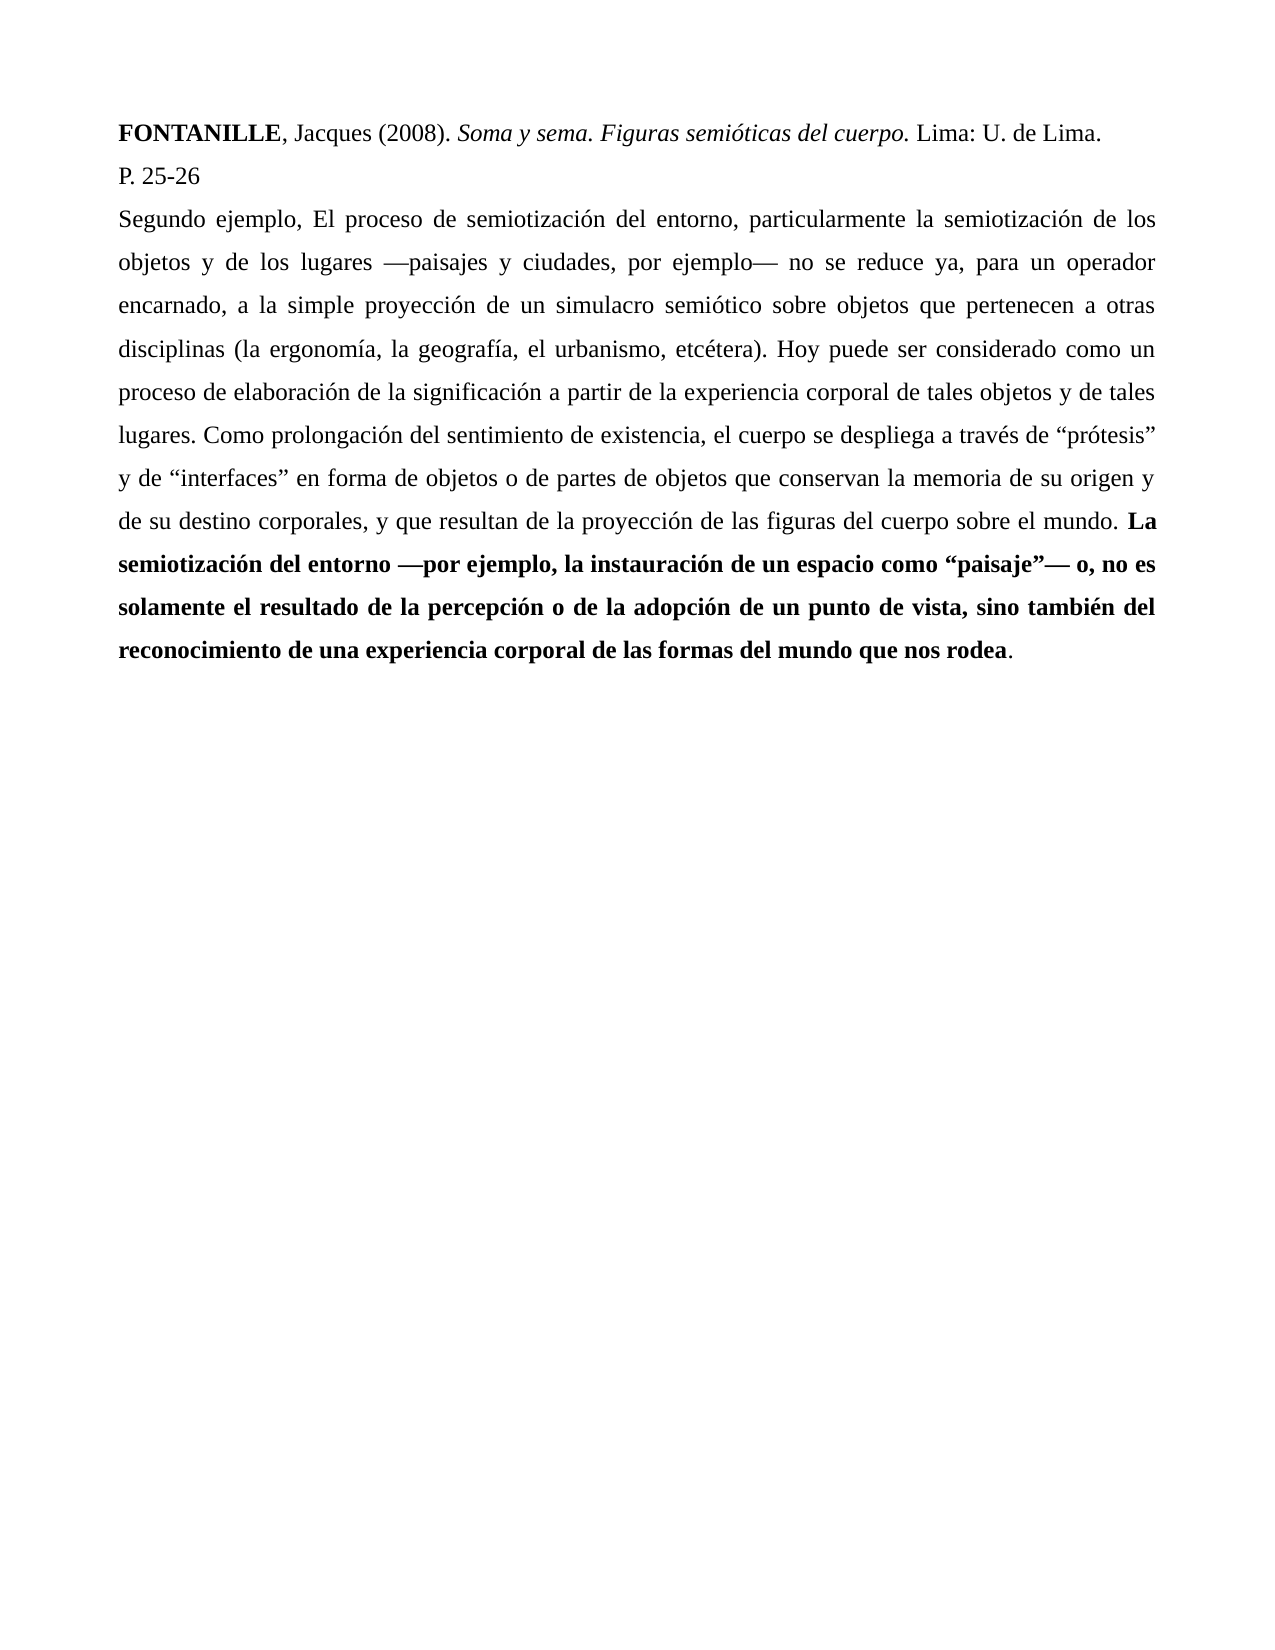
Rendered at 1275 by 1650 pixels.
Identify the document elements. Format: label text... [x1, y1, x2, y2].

text P. 25-26 [118, 161, 1157, 190]
text Segundo ejemplo, El proceso de semiotización del entorno, particularmente la semiotización de los objetos y de los lugares —paisajes y ciudades, por ejemplo— no se reduce ya, para un operador encarnado, a la simple proyección de un simulacro semiótico sobre objetos que pertenecen a otras disciplinas (la ergonomía, la geografía, el urbanismo, etcétera). Hoy puede ser considerado como un proceso de elaboración de la significación a partir de la experiencia corporal de tales objetos y de tales lugares. Como prolongación del sentimiento de existencia, el cuerpo se despliega a través de “prótesis” y de “interfaces” en forma de objetos o de partes de objetos que conservan la memoria de su origen y de su destino corporales, y que resultan de la proyección de las figuras del cuerpo sobre el mundo. La semiotización del entorno —por ejemplo, la instauración de un espacio como “paisaje”— o, no es solamente el resultado de la percepción o de la adopción de un punto de vista, sino también del reconocimiento de una experiencia corporal de las formas del mundo que nos rodea. [118, 204, 1157, 664]
text FONTANILLE, Jacques (2008). Soma y sema. Figuras semióticas del cuerpo. Lima: U. de Lima. [118, 118, 1157, 147]
